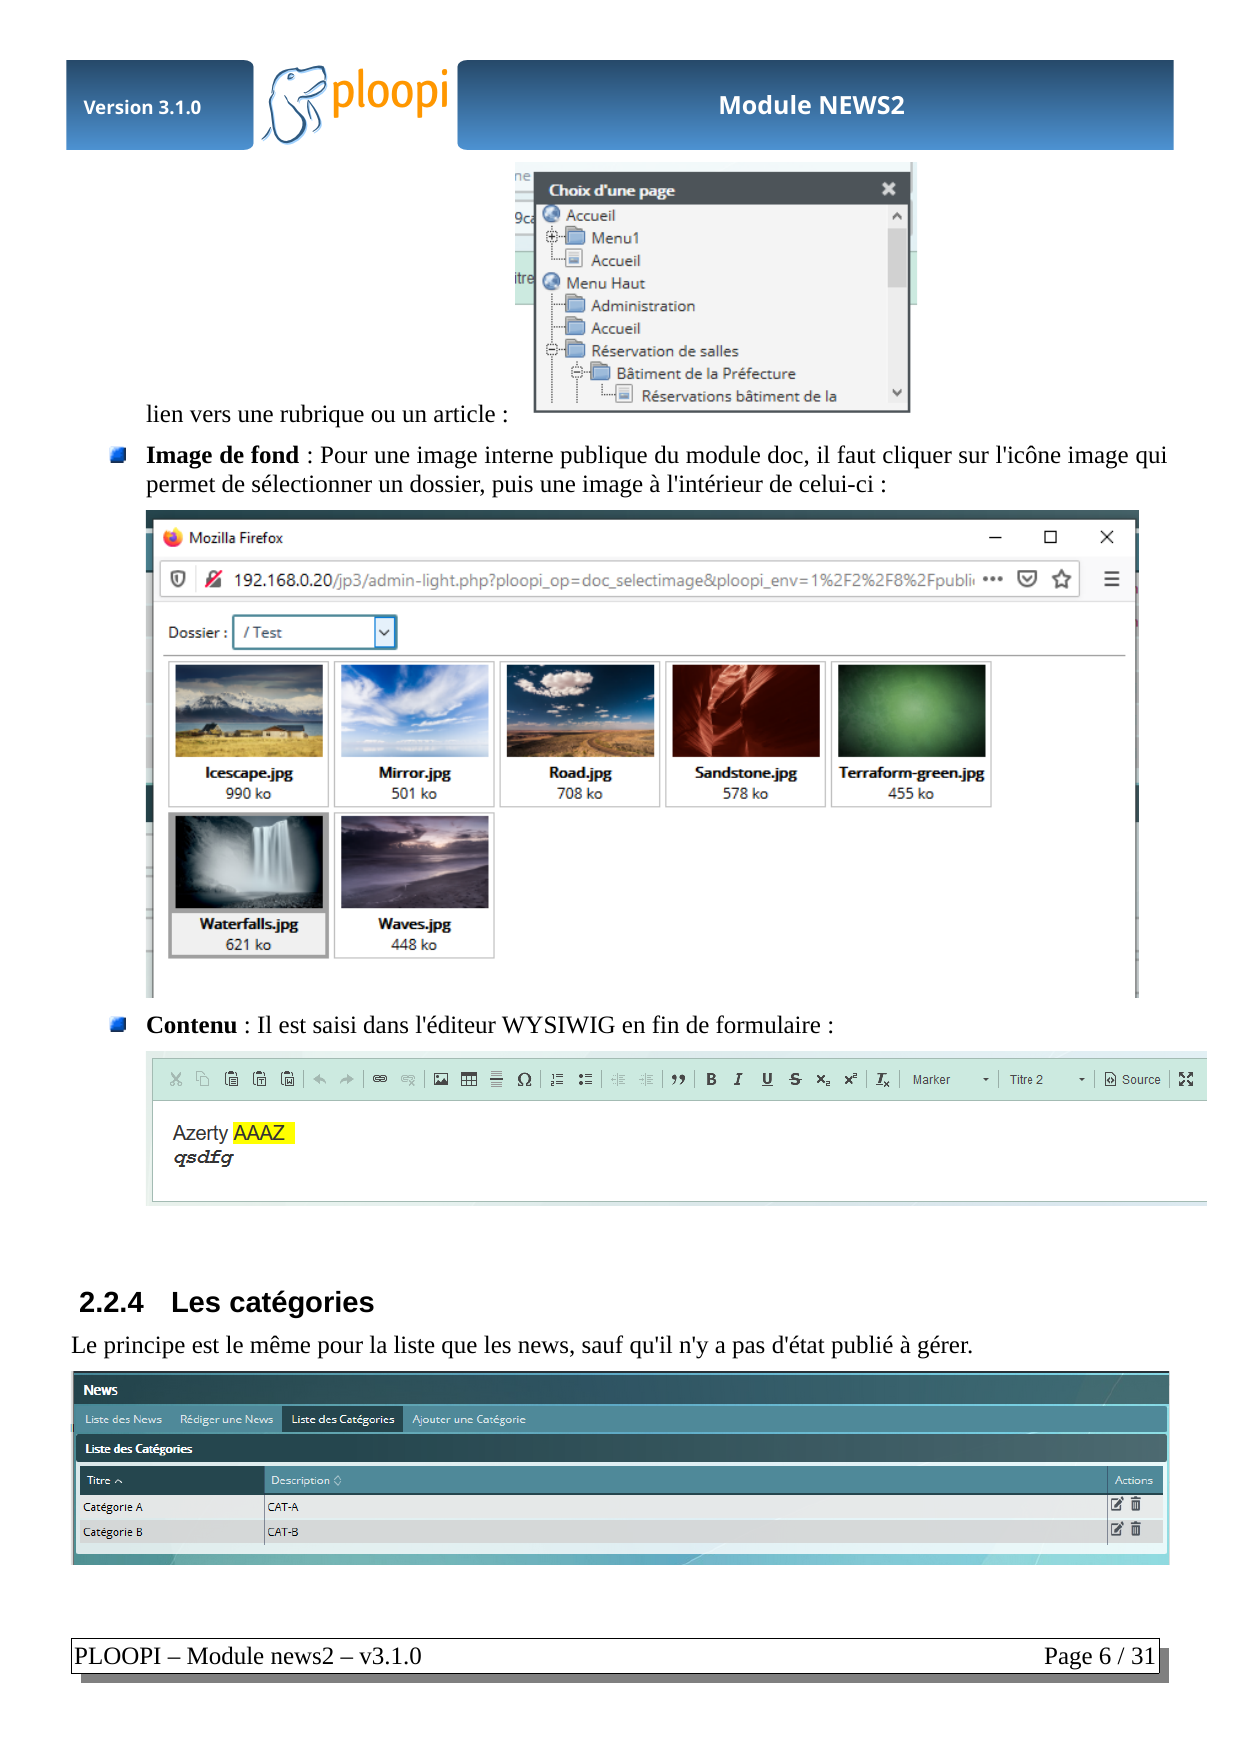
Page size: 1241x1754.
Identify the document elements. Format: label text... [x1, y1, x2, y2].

picture [109, 446, 126, 463]
picture [70, 1371, 1170, 1565]
list Contenu : Il est saisi dans l'éditeur WYSIWIG en fin de formulaire : [108, 1010, 1169, 1038]
text Le principe est le même pour la liste que les news, sauf qu'il n'y a pas d'état publié à gérer. [71, 1331, 1169, 1359]
list Image de fond : Pour une image interne publique du module doc, il faut cliquer sur l'icône image qui permet de sélectionner un dossier, puis une image à l'intérieur de celui-ci : [108, 441, 1169, 498]
subtitle Les catégories [71, 1284, 1169, 1318]
picture [66, 59, 1174, 153]
list lien vers une rubrique ou un article : [108, 162, 1169, 428]
picture [145, 1051, 1207, 1206]
picture [109, 1016, 126, 1032]
picture [145, 510, 1139, 998]
picture [515, 162, 918, 423]
